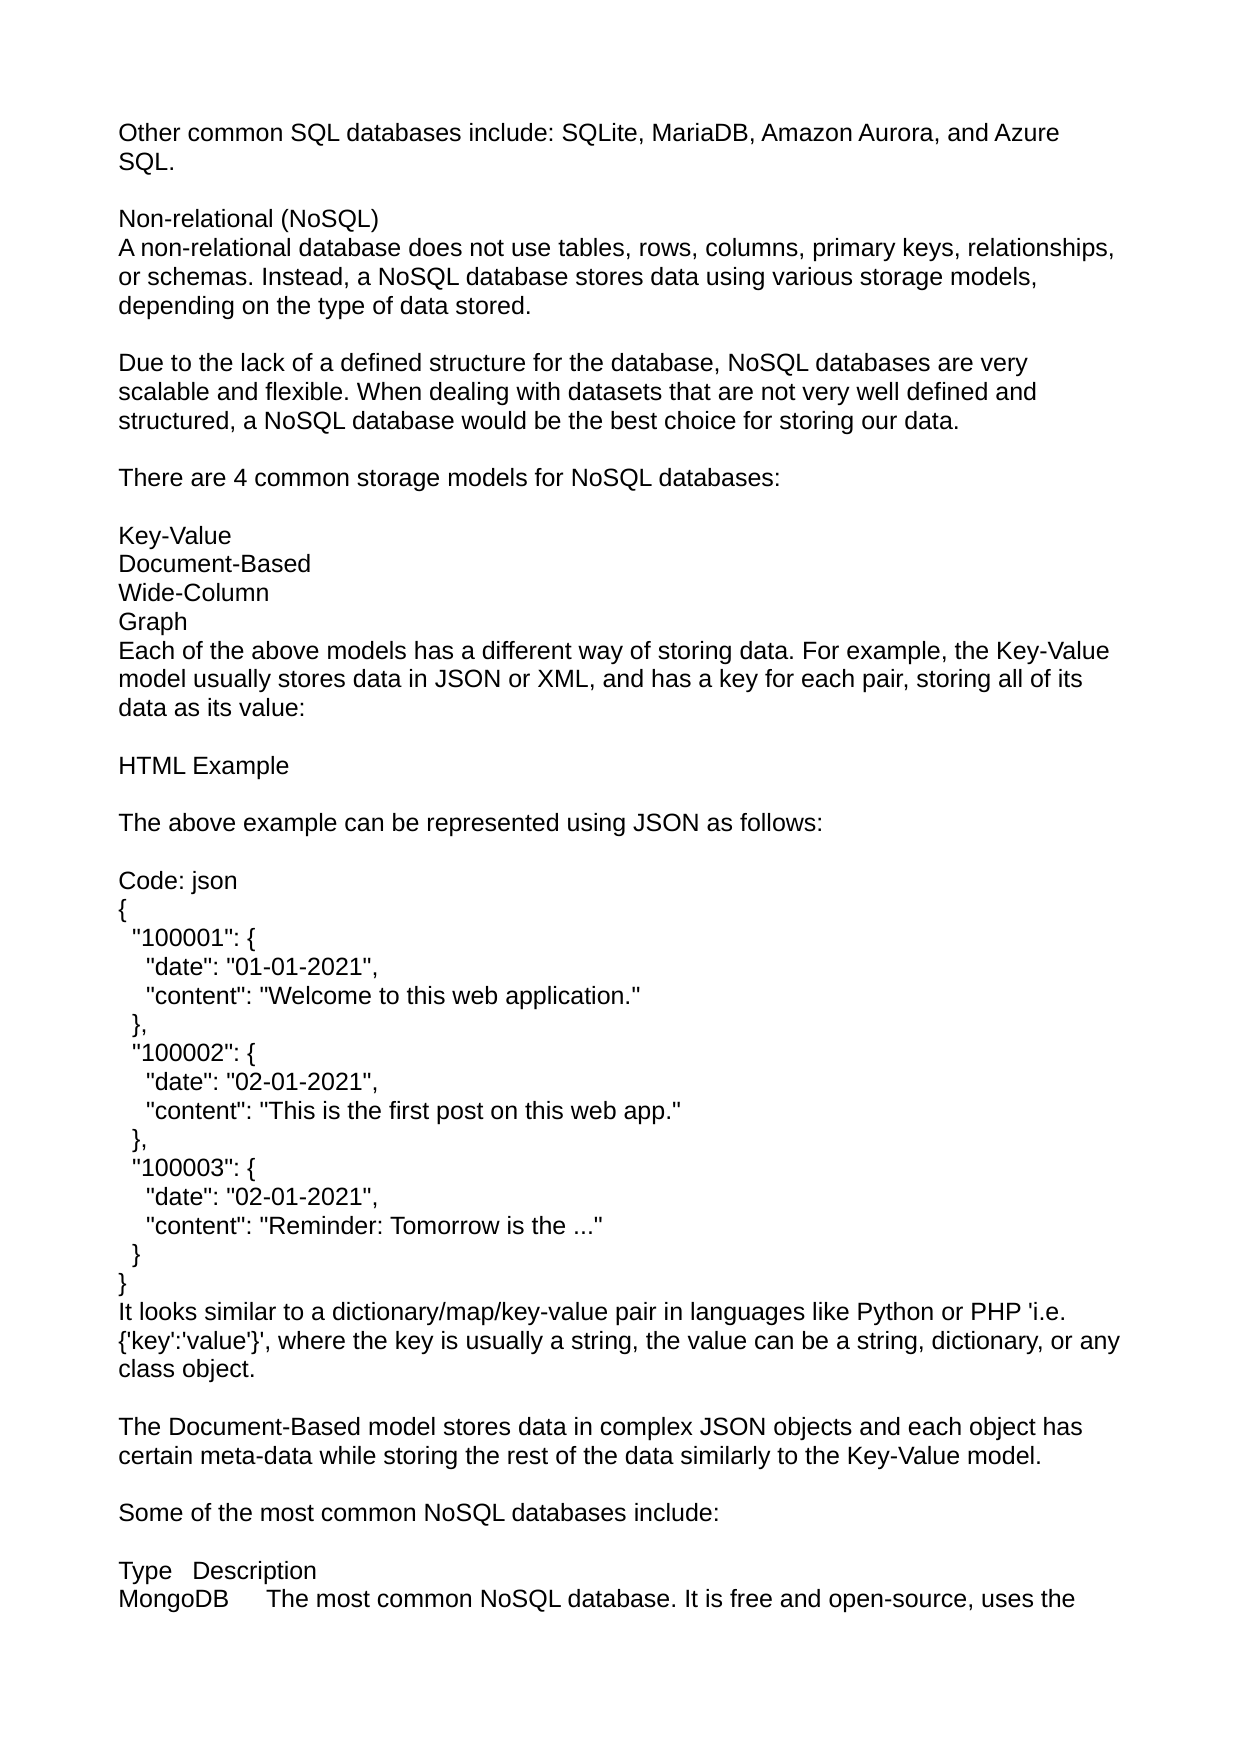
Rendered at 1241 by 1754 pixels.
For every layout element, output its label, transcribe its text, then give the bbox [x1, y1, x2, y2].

text Due to the lack of a defined structure for the database, NoSQL databases are very scalable and flexible. When dealing with datasets that are not very well defined and structured, a NoSQL database would be the best choice for storing our data. [118, 348, 1122, 434]
text "content": "Reminder: Tomorrow is the ..." [118, 1211, 1122, 1239]
text "100003": { [118, 1153, 1122, 1182]
text Non-relational (NoSQL) [118, 204, 1122, 233]
text }, [118, 1124, 1122, 1153]
text There are 4 common storage models for NoSQL databases: [118, 463, 1122, 492]
text "100002": { [118, 1038, 1122, 1067]
text "content": "Welcome to this web application." [118, 981, 1122, 1009]
text The Document-Based model stores data in complex JSON objects and each object has certain meta-data while storing the rest of the data similarly to the Key-Value model. [118, 1412, 1122, 1469]
text Graph [118, 607, 1122, 636]
text }, [118, 1009, 1122, 1038]
text "100001": { [118, 923, 1122, 952]
text "date": "02-01-2021", [118, 1067, 1122, 1096]
text } [118, 1239, 1122, 1268]
text MongoDB The most common NoSQL database. It is free and open-source, uses the [118, 1584, 1122, 1613]
text The above example can be represented using JSON as follows: [118, 808, 1122, 837]
text Document-Based [118, 549, 1122, 578]
text "date": "01-01-2021", [118, 952, 1122, 981]
text A non-relational database does not use tables, rows, columns, primary keys, relationships, or schemas. Instead, a NoSQL database stores data using various storage models, depending on the type of data stored. [118, 233, 1122, 319]
text { [118, 894, 1122, 923]
text Code: json [118, 866, 1122, 894]
text "date": "02-01-2021", [118, 1182, 1122, 1211]
text HTML Example [118, 751, 1122, 779]
text Wide-Column [118, 578, 1122, 607]
text Each of the above models has a different way of storing data. For example, the Key-Value model usually stores data in JSON or XML, and has a key for each pair, storing all of its data as its value: [118, 636, 1122, 722]
text It looks similar to a dictionary/map/key-value pair in languages like Python or PHP 'i.e. {'key':'value'}', where the key is usually a string, the value can be a string, dictionary, or any class object. [118, 1297, 1122, 1383]
text } [118, 1268, 1122, 1297]
text Other common SQL databases include: SQLite, MariaDB, Amazon Aurora, and Azure SQL. [118, 118, 1122, 176]
text "content": "This is the first post on this web app." [118, 1096, 1122, 1124]
text Some of the most common NoSQL databases include: [118, 1498, 1122, 1527]
text Type Description [118, 1556, 1122, 1584]
text Key-Value [118, 521, 1122, 549]
